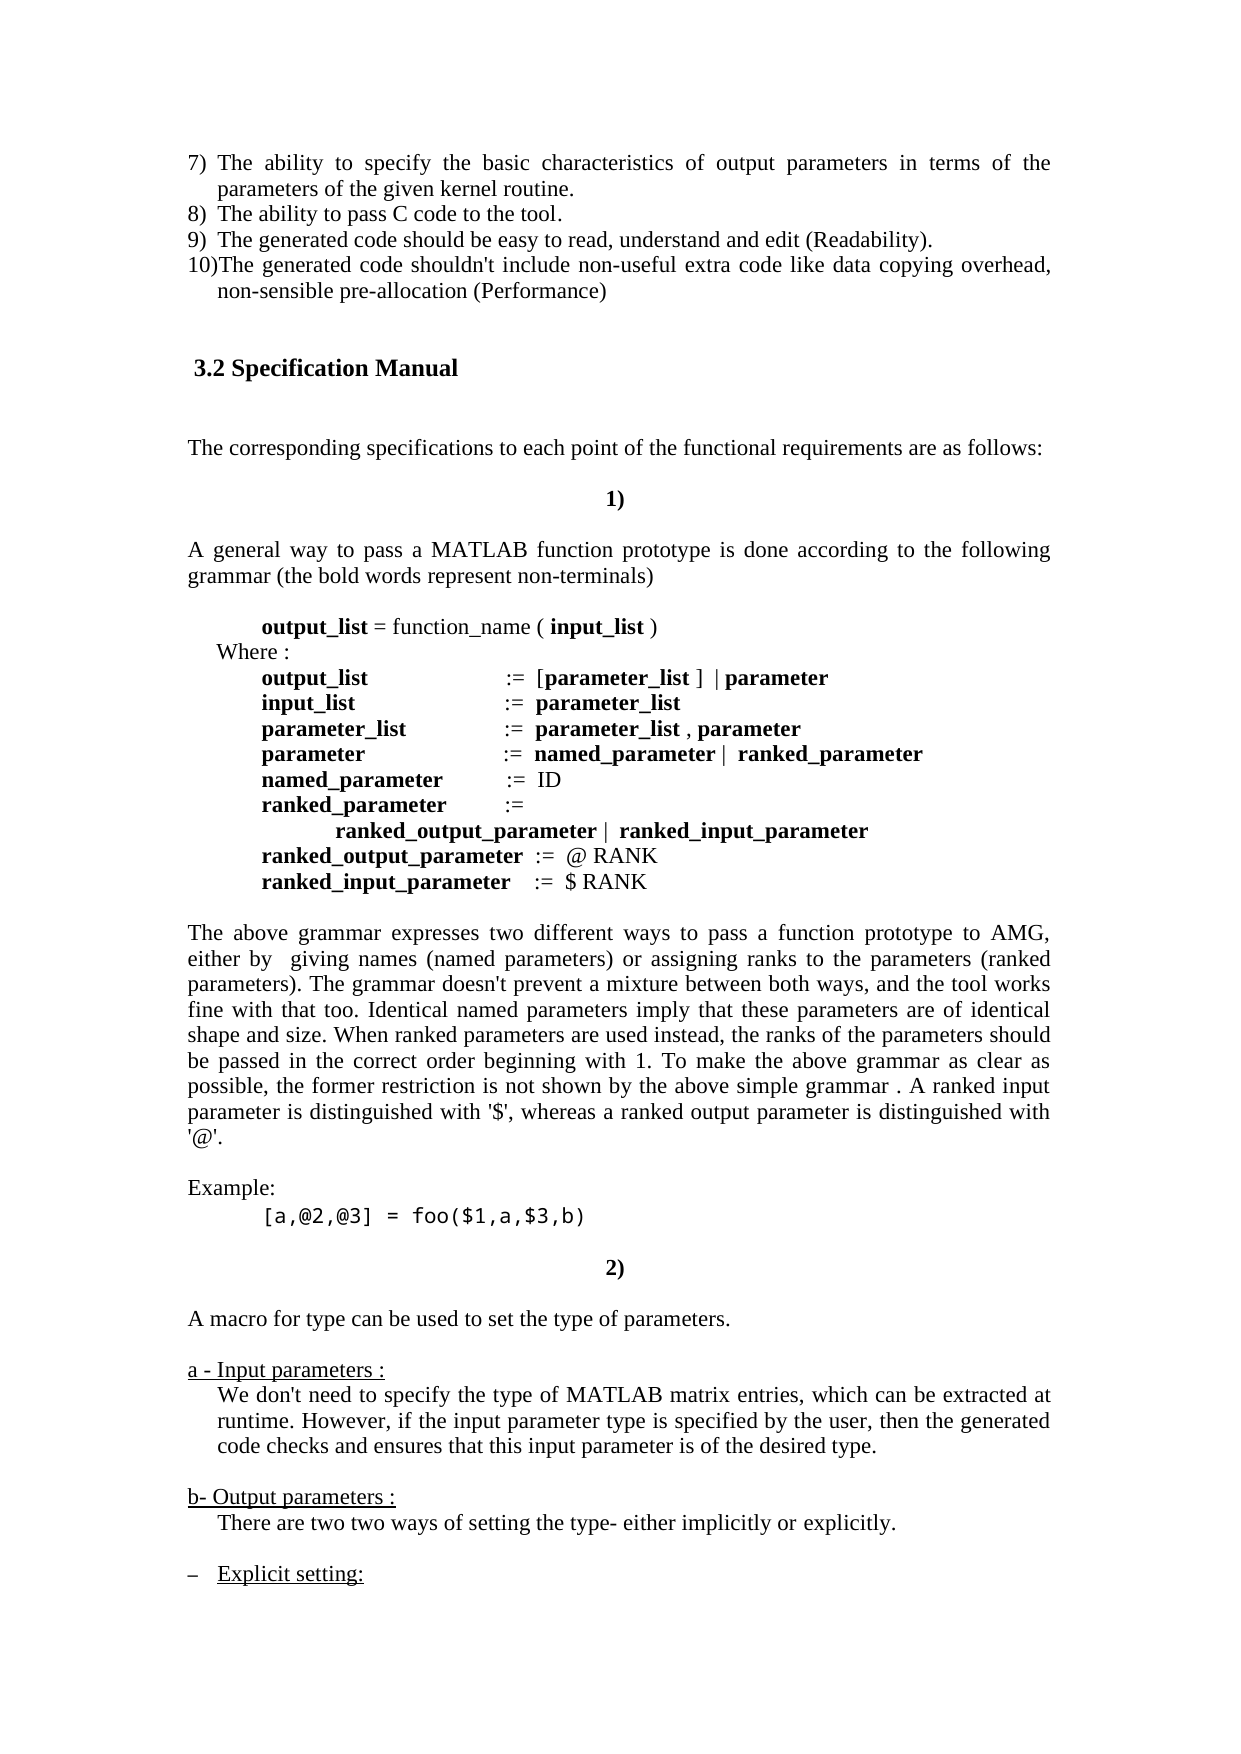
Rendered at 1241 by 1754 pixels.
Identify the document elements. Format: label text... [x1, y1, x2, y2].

text output_list = function_name ( input_list ) [187, 614, 1053, 639]
text The corresponding specifications to each point of the functional requirements are as follows: [187, 435, 1053, 461]
list The generated code shouldn't include non-useful extra code like data copying overhead, non-sensible pre-allocation (Performance) [187, 252, 1053, 303]
list Explicit setting: [187, 1561, 1053, 1586]
text A macro for type can be used to set the type of parameters. [187, 1306, 1053, 1331]
list There are two two ways of setting the type- either implicitly or explicitly. [187, 1510, 1053, 1535]
text input_list := parameter_list [187, 690, 1053, 716]
text ranked_output_parameter | ranked_input_parameter [187, 818, 1053, 843]
text Example: [187, 1175, 1053, 1201]
text b- Output parameters : [187, 1484, 1053, 1510]
text The above grammar expresses two different ways to pass a function prototype to AMG, either by giving names (named parameters) or assigning ranks to the parameters (ranked parameters). The grammar doesn't prevent a mixture between both ways, and the tool works fine with that too. Identical named parameters imply that these parameters are of identical shape and size. When ranked parameters are used instead, the ranks of the parameters should be passed in the correct order beginning with 1. To make the above grammar as clear as possible, the former restriction is not shown by the above simple grammar . A ranked input parameter is distinguished with '$', whereas a ranked output parameter is distinguished with '@'. [187, 920, 1053, 1150]
list We don't need to specify the type of MATLAB matrix entries, which can be extracted at runtime. However, if the input parameter type is specified by the user, then the generated code checks and ensures that this input parameter is of the desired type. [187, 1382, 1053, 1459]
text ranked_parameter := [187, 792, 1053, 818]
text ranked_input_parameter := $ RANK [187, 869, 1053, 894]
list The ability to specify the basic characteristics of output parameters in terms of the parameters of the given kernel routine. [187, 150, 1053, 201]
text ranked_output_parameter := @ RANK [187, 843, 1053, 869]
list The ability to pass C code to the tool. [187, 201, 1053, 227]
text parameter := named_parameter | ranked_parameter [187, 741, 1053, 767]
list Specification Manual [194, 354, 1053, 382]
text A general way to pass a MATLAB function prototype is done according to the following grammar (the bold words represent non-terminals) [187, 537, 1053, 588]
text Where : [187, 639, 1053, 665]
text a - Input parameters : [187, 1357, 1053, 1382]
text named_parameter := ID [187, 767, 1053, 792]
list The generated code should be easy to read, understand and edit (Readability). [187, 227, 1053, 252]
text output_list := [parameter_list ] | parameter [187, 665, 1053, 690]
text [a,@2,@3] = foo($1,a,$3,b) [187, 1201, 1053, 1229]
text parameter_list := parameter_list , parameter [187, 716, 1053, 741]
